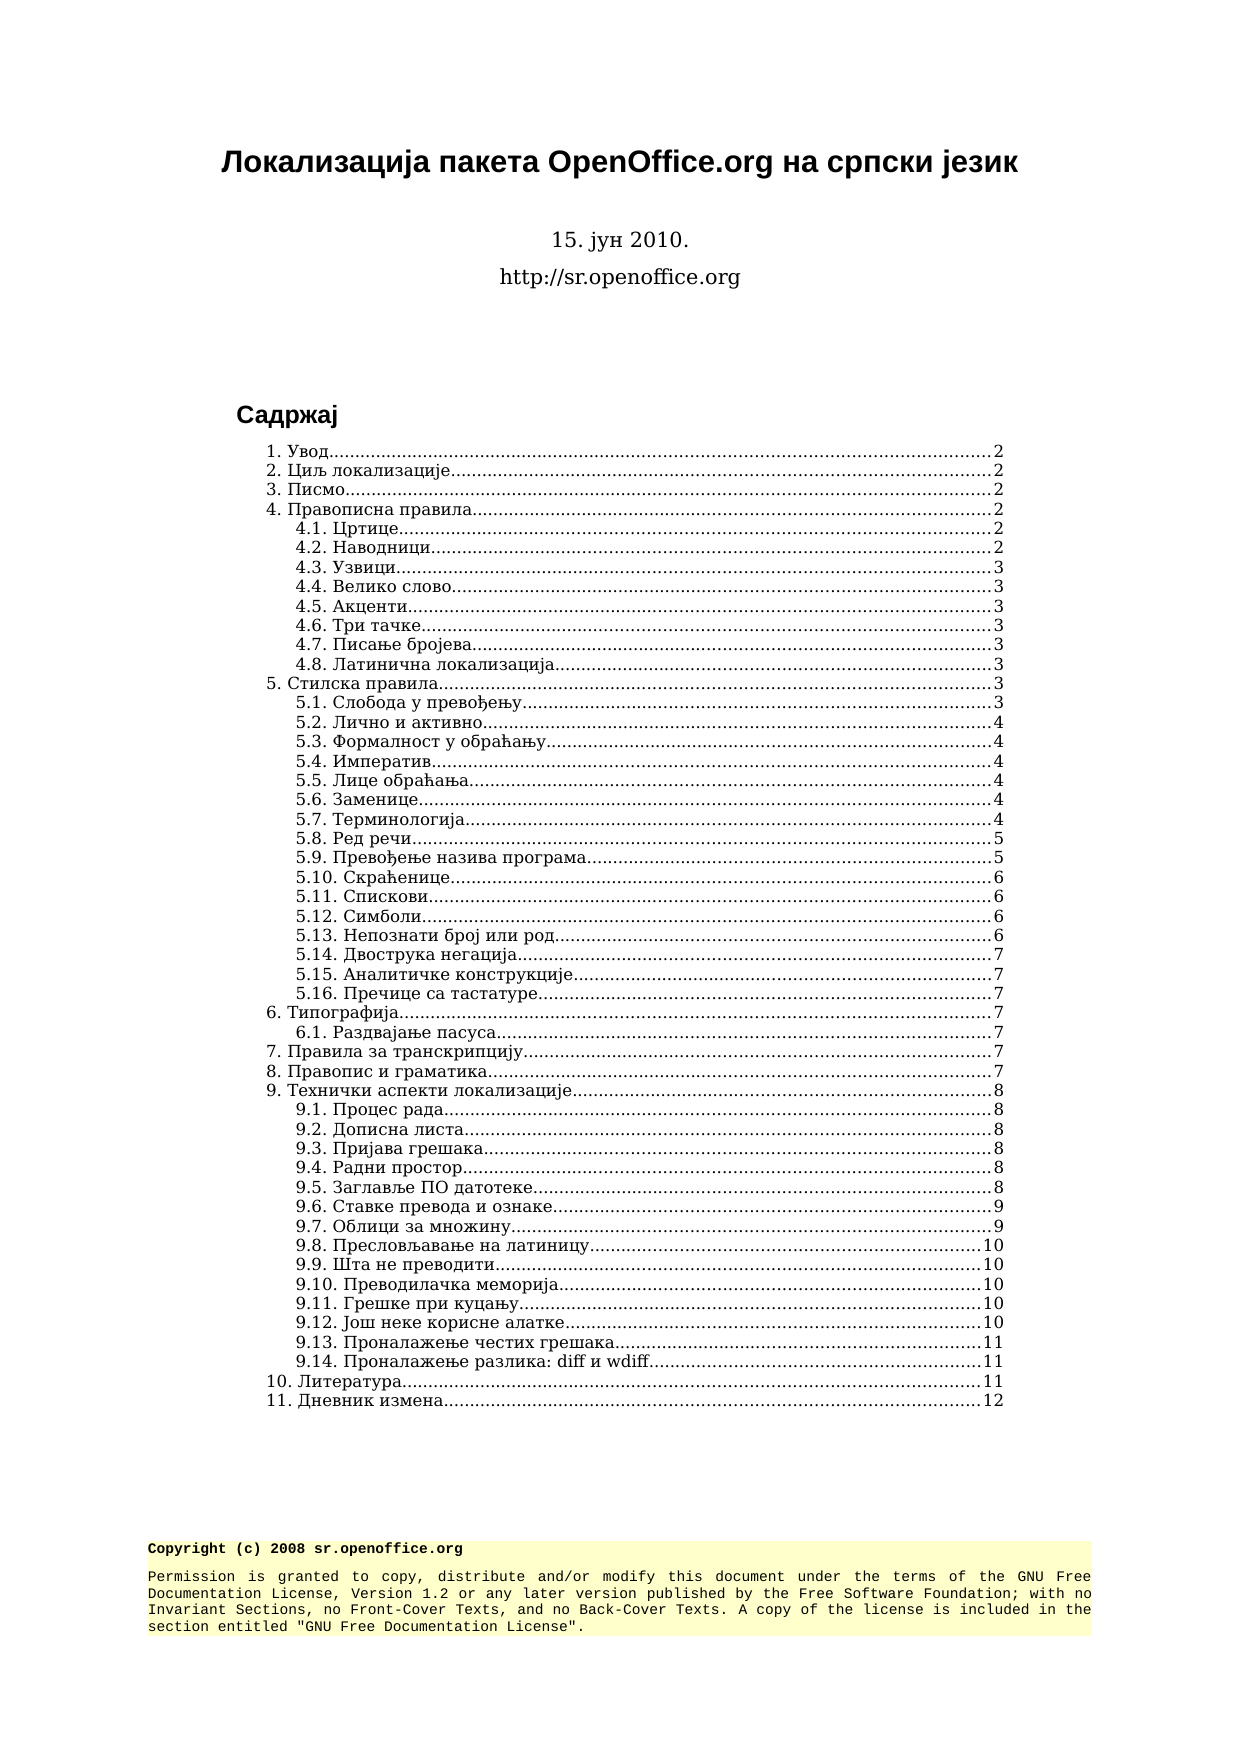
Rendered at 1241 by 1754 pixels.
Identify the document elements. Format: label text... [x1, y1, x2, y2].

text 5.15. Аналитичке конструкције 7 [295, 964, 1004, 984]
text 5.4. Императив 4 [295, 751, 1004, 771]
text 1. Увод 2 [266, 441, 1004, 461]
text 3. Писмо 2 [266, 480, 1004, 499]
text 4.7. Писање бројева 3 [295, 635, 1004, 654]
text 5.7. Терминологија 4 [295, 809, 1004, 829]
text 5.8. Ред речи 5 [295, 829, 1004, 848]
text 4.1. Цртице 2 [295, 519, 1004, 538]
text 5.2. Лично и активно 4 [295, 713, 1004, 732]
text 9.5. Заглавље ПО датотеке 8 [295, 1178, 1004, 1197]
text 2. Циљ локализације 2 [266, 461, 1004, 480]
text 5.3. Формалност у обраћању 4 [295, 732, 1004, 751]
text 5.13. Непознати број или род 6 [295, 926, 1004, 945]
text 15. јун 2010. [118, 228, 1122, 252]
text 6. Типографија 7 [266, 1003, 1004, 1023]
text 5. Стилска правила 3 [266, 674, 1004, 693]
text 10. Литература 11 [266, 1371, 1004, 1391]
text 5.5. Лице обраћања 4 [295, 771, 1004, 790]
text 9.9. Шта не преводити 10 [295, 1255, 1004, 1274]
text 9.3. Пријава грешака 8 [295, 1139, 1004, 1158]
subtitle Садржај [236, 400, 1004, 429]
text 9.8. Пресловљавање на латиницу 10 [295, 1236, 1004, 1255]
subtitle Локализација пакета OpenOffice.org на српски језик [118, 143, 1122, 179]
text 9.1. Процес рада 8 [295, 1100, 1004, 1119]
text 5.12. Симболи 6 [295, 906, 1004, 926]
text 9.13. Проналажење честих грешака 11 [295, 1333, 1004, 1352]
text 9.7. Облици за множину 9 [295, 1216, 1004, 1236]
text 9.11. Грешке при куцању 10 [295, 1294, 1004, 1313]
text 5.14. Двострука негација 7 [295, 945, 1004, 964]
text 4.3. Узвици 3 [295, 558, 1004, 577]
text 5.11. Спискови 6 [295, 887, 1004, 906]
text 7. Правила за транскрипцију 7 [266, 1042, 1004, 1061]
text 5.6. Заменице 4 [295, 790, 1004, 809]
text 4.4. Велико слово 3 [295, 577, 1004, 596]
text 9.10. Преводилачка меморија 10 [295, 1274, 1004, 1294]
text 9.2. Дописна листа 8 [295, 1119, 1004, 1139]
text 5.9. Превођење назива програма 5 [295, 848, 1004, 868]
text 4. Правописна правила 2 [266, 499, 1004, 519]
text 9.6. Ставке превода и ознаке 9 [295, 1197, 1004, 1216]
text 4.6. Три тачке 3 [295, 616, 1004, 635]
text 8. Правопис и граматика 7 [266, 1061, 1004, 1081]
text 6.1. Раздвајање пасуса 7 [295, 1023, 1004, 1042]
text 4.5. Акценти 3 [295, 596, 1004, 616]
text 9.12. Још неке корисне алатке 10 [295, 1313, 1004, 1333]
text 5.1. Слобода у превођењу 3 [295, 693, 1004, 713]
text 9.4. Радни простор 8 [295, 1158, 1004, 1178]
text 9. Технички аспекти локализације 8 [266, 1081, 1004, 1100]
text 5.16. Пречице са тастатуре 7 [295, 984, 1004, 1003]
text http://sr.openoffice.org [118, 265, 1122, 289]
text 4.8. Латинична локализација 3 [295, 654, 1004, 674]
text 9.14. Проналажење разлика: diff и wdiff 11 [295, 1352, 1004, 1371]
text 4.2. Наводници 2 [295, 538, 1004, 558]
text 11. Дневник измена 12 [266, 1391, 1004, 1410]
text 5.10. Скраћенице 6 [295, 868, 1004, 887]
